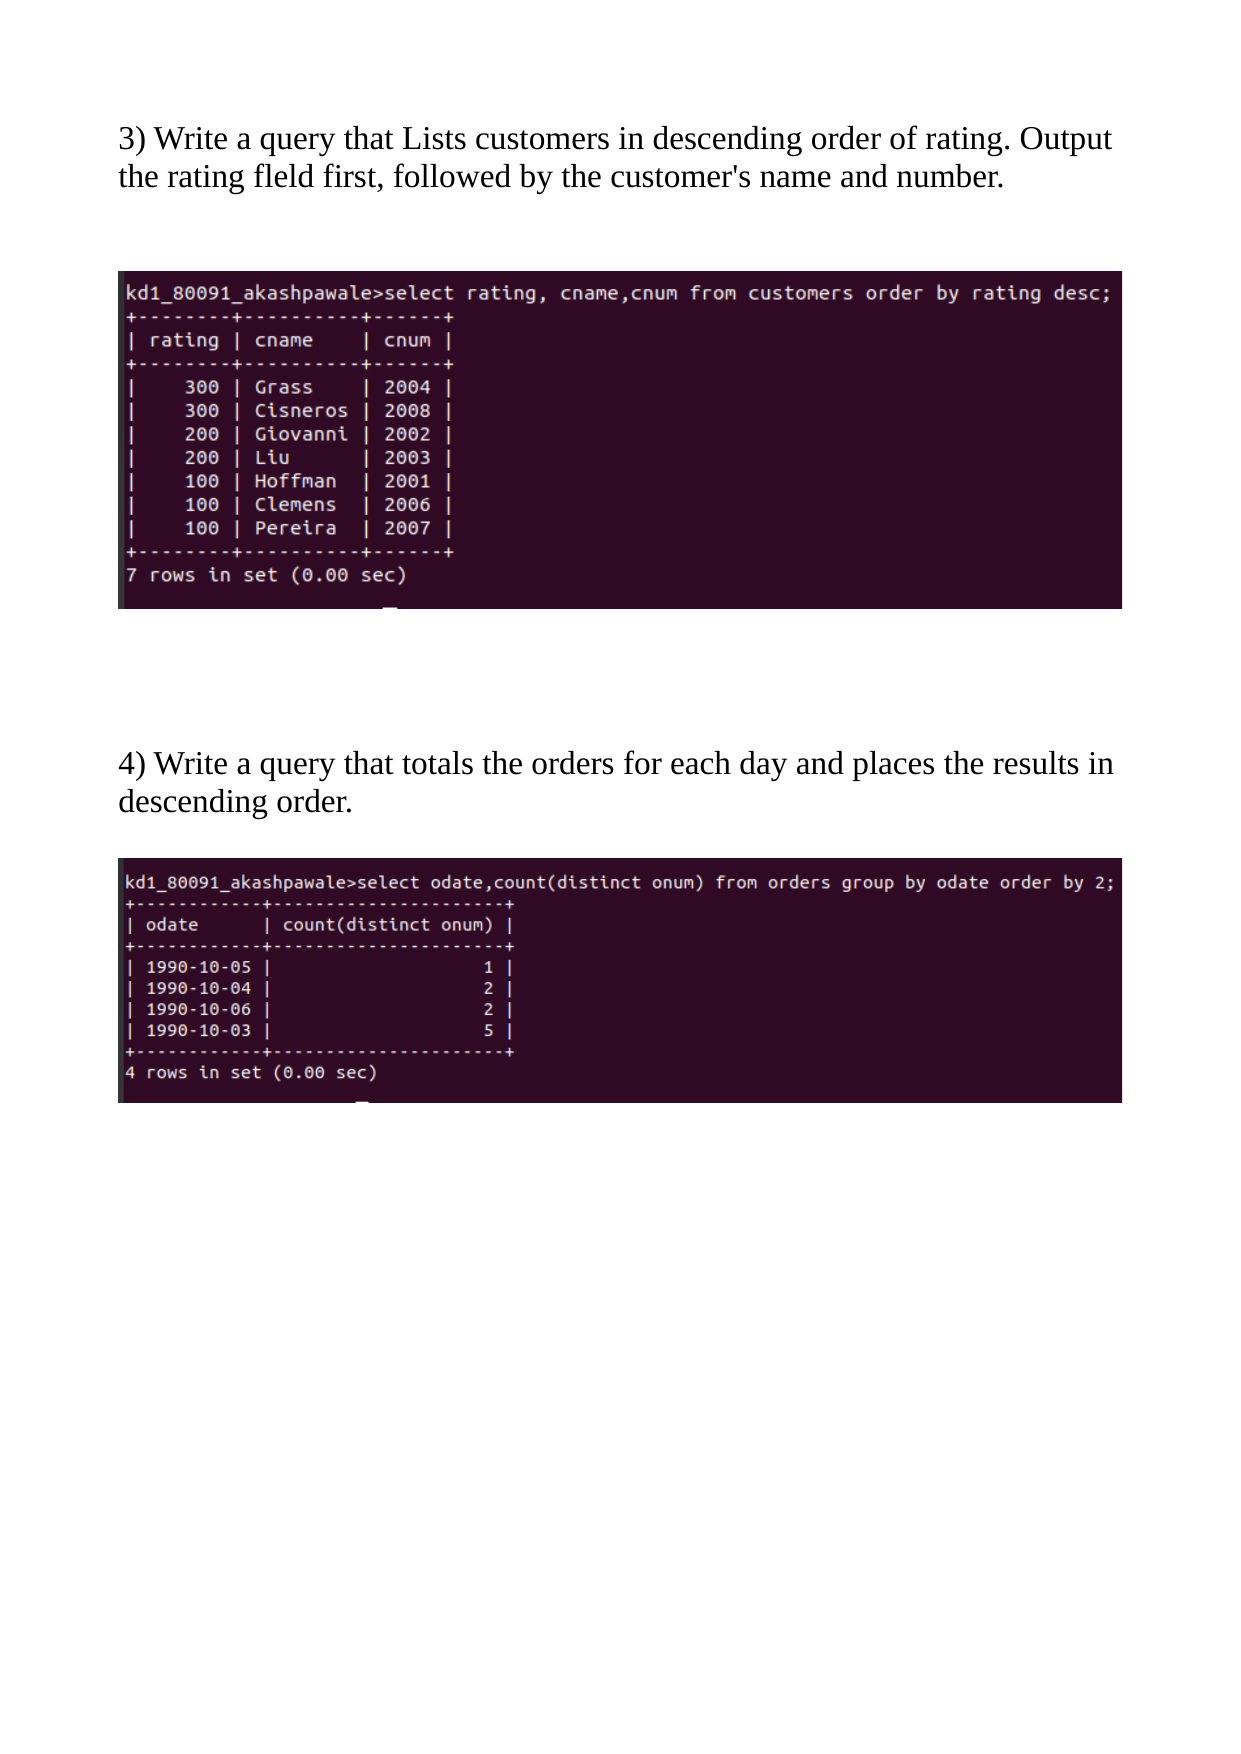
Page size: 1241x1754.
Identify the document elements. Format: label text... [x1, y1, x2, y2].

text 4) Write a query that totals the orders for each day and places the results in descending order. [118, 743, 1122, 820]
text 3) Write a query that Lists customers in descending order of rating. Output the rating fleld first, followed by the customer's name and number. [118, 118, 1122, 195]
picture [118, 271, 1123, 609]
picture [118, 858, 1123, 1103]
